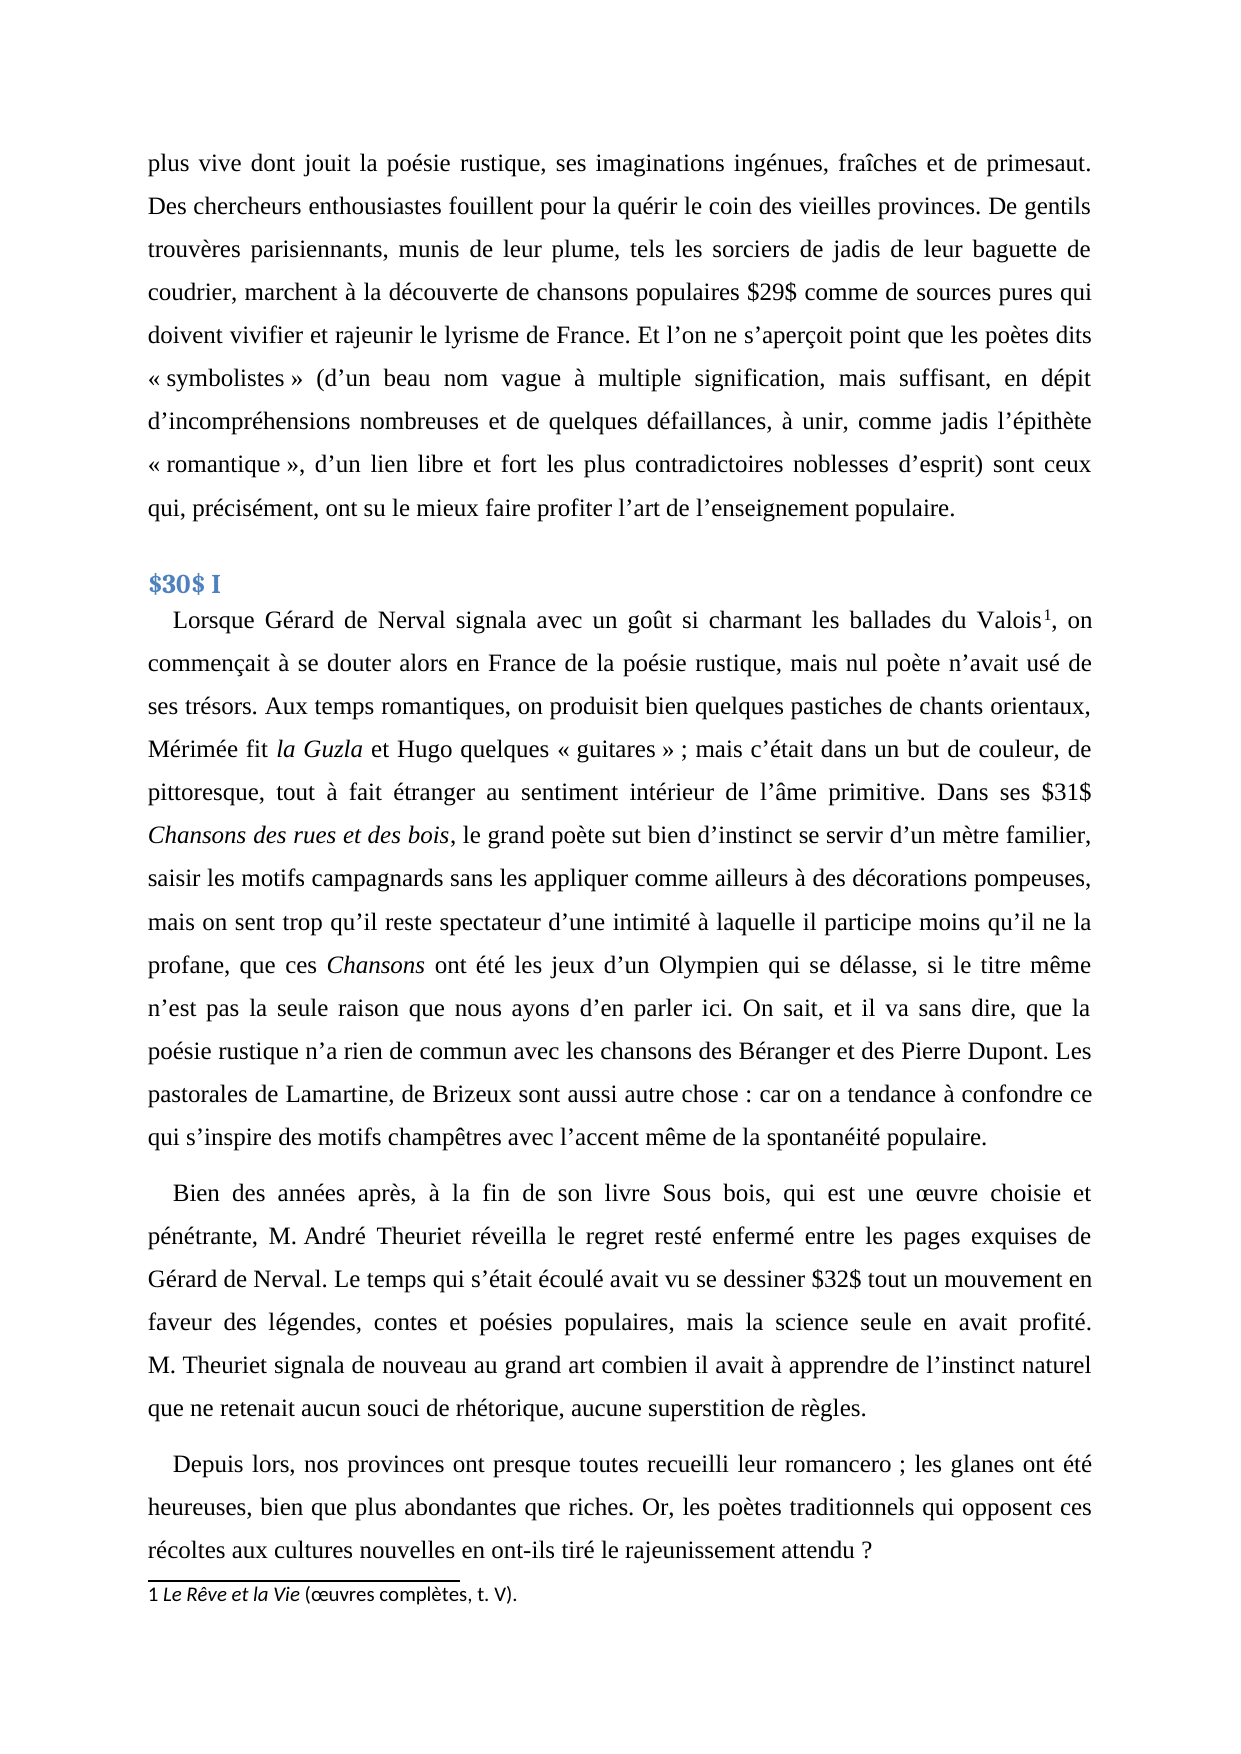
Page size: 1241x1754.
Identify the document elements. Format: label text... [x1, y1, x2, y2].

text Lorsque Gérard de Nerval signala avec un goût si charmant les ballades du Valois, on commençait à se douter alors en France de la poésie rustique, mais nul poète n’avait usé de ses trésors. Aux temps romantiques, on produisit bien quelques pastiches de chants orientaux, Mérimée fit la Guzla et Hugo quelques « guitares » ; mais c’était dans un but de couleur, de pittoresque, tout à fait étranger au sentiment intérieur de l’âme primitive. Dans ses $31$ Chansons des rues et des bois, le grand poète sut bien d’instinct se servir d’un mètre familier, saisir les motifs campagnards sans les appliquer comme ailleurs à des décorations pompeuses, mais on sent trop qu’il reste spectateur d’une intimité à laquelle il participe moins qu’il ne la profane, que ces Chansons ont été les jeux d’un Olympien qui se délasse, si le titre même n’est pas la seule raison que nous ayons d’en parler ici. On sait, et il va sans dire, que la poésie rustique n’a rien de commun avec les chansons des Béranger et des Pierre Dupont. Les pastorales de Lamartine, de Brizeux sont aussi autre chose : car on a tendance à confondre ce qui s’inspire des motifs champêtres avec l’accent même de la spontanéité populaire. [148, 605, 1093, 1151]
text Depuis lors, nos provinces ont presque toutes recueilli leur romancero ; les glanes ont été heureuses, bien que plus abondantes que riches. Or, les poètes traditionnels qui opposent ces récoltes aux cultures nouvelles en ont-ils tiré le rajeunissement attendu ? [148, 1449, 1093, 1564]
text Bien des années après, à la fin de son livre Sous bois, qui est une œuvre choisie et pénétrante, M. André Theuriet réveilla le regret resté enfermé entre les pages exquises de Gérard de Nerval. Le temps qui s’était écoulé avait vu se dessiner $32$ tout un mouvement en faveur des légendes, contes et poésies populaires, mais la science seule en avait profité. M. Theuriet signala de nouveau au grand art combien il avait à apprendre de l’instinct naturel que ne retenait aucun souci de rhétorique, aucune superstition de règles. [148, 1178, 1093, 1422]
text plus vive dont jouit la poésie rustique, ses imaginations ingénues, fraîches et de primesaut. Des chercheurs enthousiastes fouillent pour la quérir le coin des vieilles provinces. De gentils trouvères parisiennants, munis de leur plume, tels les sorciers de jadis de leur baguette de coudrier, marchent à la découverte de chansons populaires $29$ comme de sources pures qui doivent vivifier et rajeunir le lyrisme de France. Et l’on ne s’aperçoit point que les poètes dits « symbolistes » (d’un beau nom vague à multiple signification, mais suffisant, en dépit d’incompréhensions nombreuses et de quelques défaillances, à unir, comme jadis l’épithète « romantique », d’un lien libre et fort les plus contradictoires noblesses d’esprit) sont ceux qui, précisément, ont su le mieux faire profiter l’art de l’enseignement populaire. [148, 148, 1093, 521]
text Le Rêve et la Vie (œuvres complètes, t. V). [148, 1581, 1093, 1606]
subtitle $30$ I [148, 569, 1093, 600]
